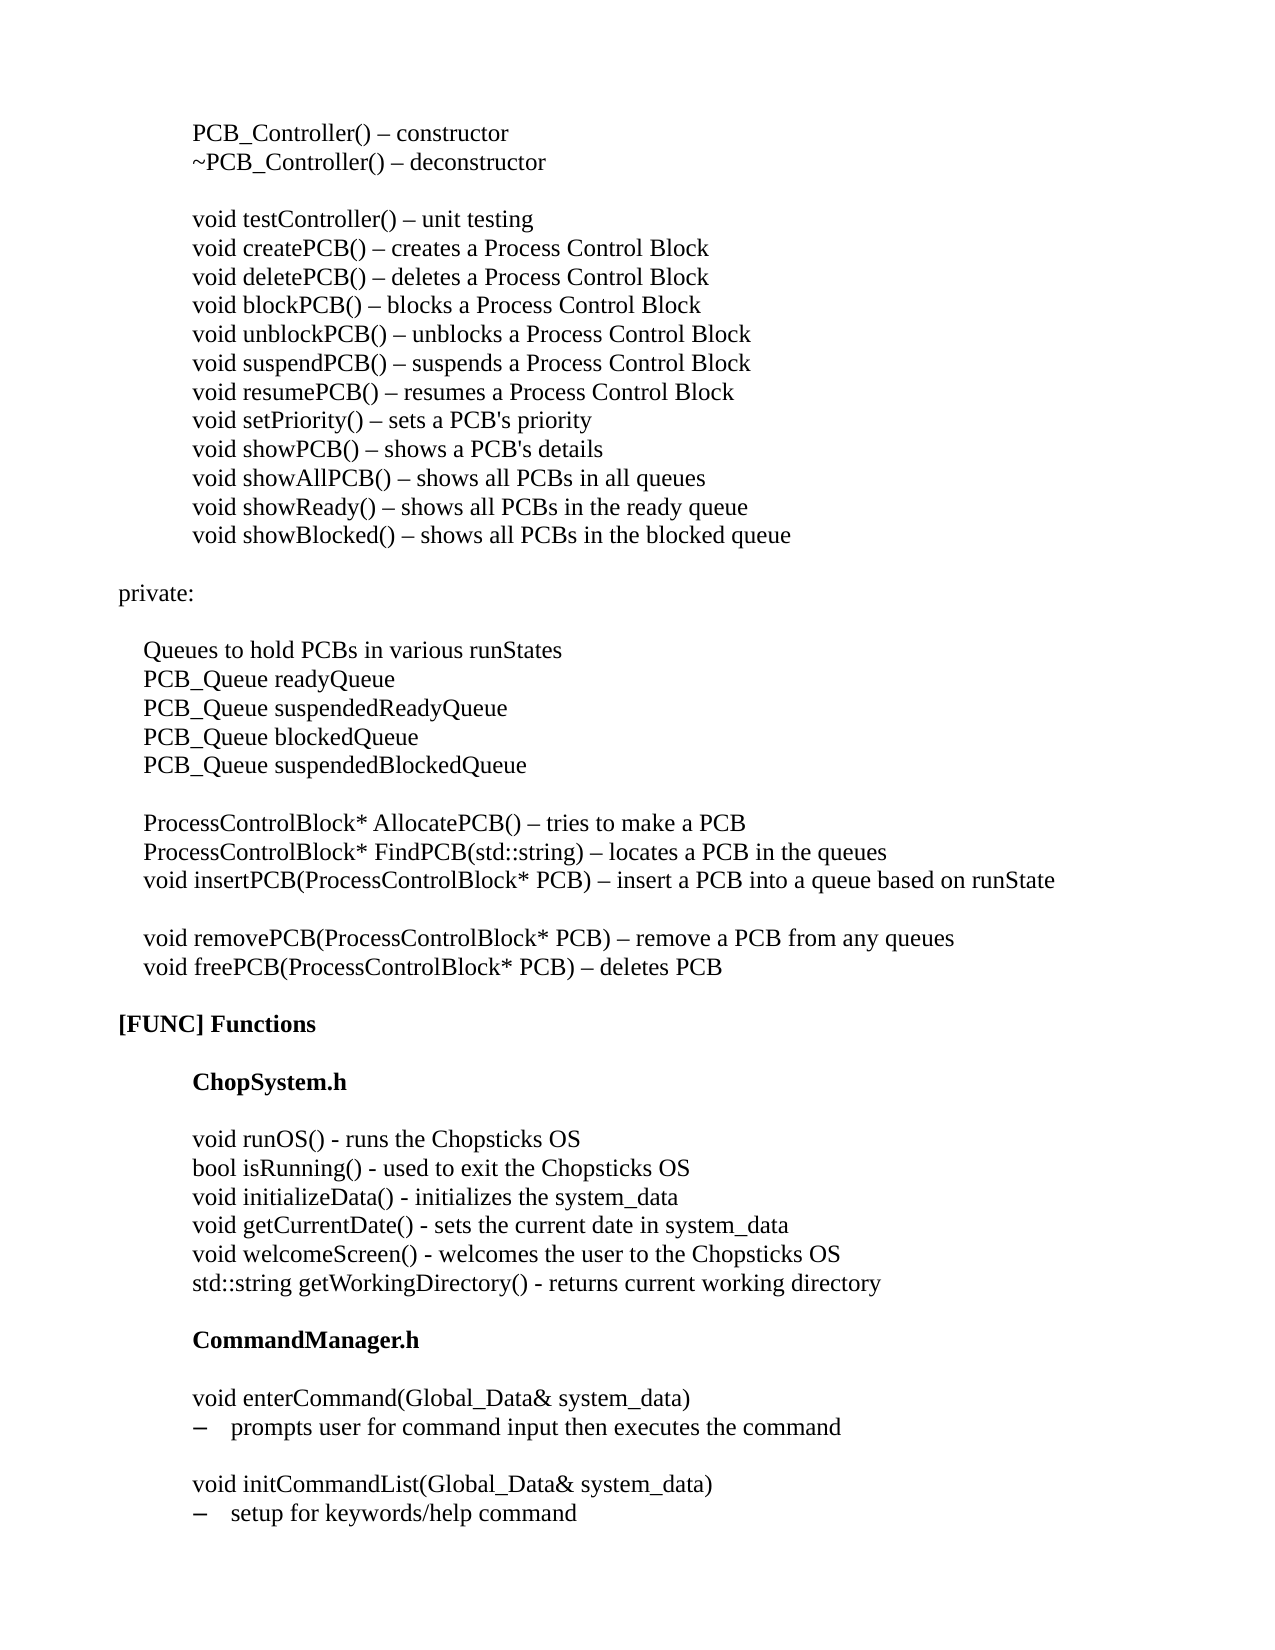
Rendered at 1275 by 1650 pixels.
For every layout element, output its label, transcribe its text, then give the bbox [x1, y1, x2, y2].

text void removePCB(ProcessControlBlock* PCB) – remove a PCB from any queues [118, 923, 1157, 952]
text void insertPCB(ProcessControlBlock* PCB) – insert a PCB into a queue based on runState [118, 866, 1157, 894]
text void initializeData() - initializes the system_data [118, 1182, 1157, 1211]
text void setPriority() – sets a PCB's priority [118, 406, 1157, 434]
text void testController() – unit testing [118, 204, 1157, 233]
text PCB_Queue suspendedReadyQueue [118, 693, 1157, 722]
text void createPCB() – creates a Process Control Block [118, 233, 1157, 262]
list setup for keywords/help command [193, 1498, 1157, 1527]
text ProcessControlBlock* FindPCB(std::string) – locates a PCB in the queues [118, 837, 1157, 866]
text void suspendPCB() – suspends a Process Control Block [118, 348, 1157, 377]
text void runOS() - runs the Chopsticks OS [118, 1124, 1157, 1153]
text PCB_Queue suspendedBlockedQueue [118, 751, 1157, 779]
text void showReady() – shows all PCBs in the ready queue [118, 492, 1157, 521]
text void getCurrentDate() - sets the current date in system_data [118, 1211, 1157, 1239]
text ProcessControlBlock* AllocatePCB() – tries to make a PCB [118, 808, 1157, 837]
text void freePCB(ProcessControlBlock* PCB) – deletes PCB [118, 952, 1157, 981]
text void enterCommand(Global_Data& system_data) [118, 1383, 1157, 1412]
text CommandManager.h [118, 1326, 1157, 1354]
text PCB_Queue blockedQueue [118, 722, 1157, 751]
text void showAllPCB() – shows all PCBs in all queues [118, 463, 1157, 492]
text std::string getWorkingDirectory() - returns current working directory [118, 1268, 1157, 1297]
text private: [118, 578, 1157, 607]
text void blockPCB() – blocks a Process Control Block [118, 291, 1157, 319]
text Queues to hold PCBs in various runStates [118, 636, 1157, 664]
text void unblockPCB() – unblocks a Process Control Block [118, 319, 1157, 348]
text PCB_Controller() – constructor [118, 118, 1157, 147]
text void showPCB() – shows a PCB's details [118, 434, 1157, 463]
list prompts user for command input then executes the command [193, 1412, 1157, 1441]
text void deletePCB() – deletes a Process Control Block [118, 262, 1157, 291]
text PCB_Queue readyQueue [118, 664, 1157, 693]
text void showBlocked() – shows all PCBs in the blocked queue [118, 521, 1157, 549]
text void resumePCB() – resumes a Process Control Block [118, 377, 1157, 406]
text void initCommandList(Global_Data& system_data) [118, 1469, 1157, 1498]
text bool isRunning() - used to exit the Chopsticks OS [118, 1153, 1157, 1182]
text ~PCB_Controller() – deconstructor [118, 147, 1157, 176]
text void welcomeScreen() - welcomes the user to the Chopsticks OS [118, 1239, 1157, 1268]
text [FUNC] Functions ChopSystem.h [118, 1009, 1157, 1096]
